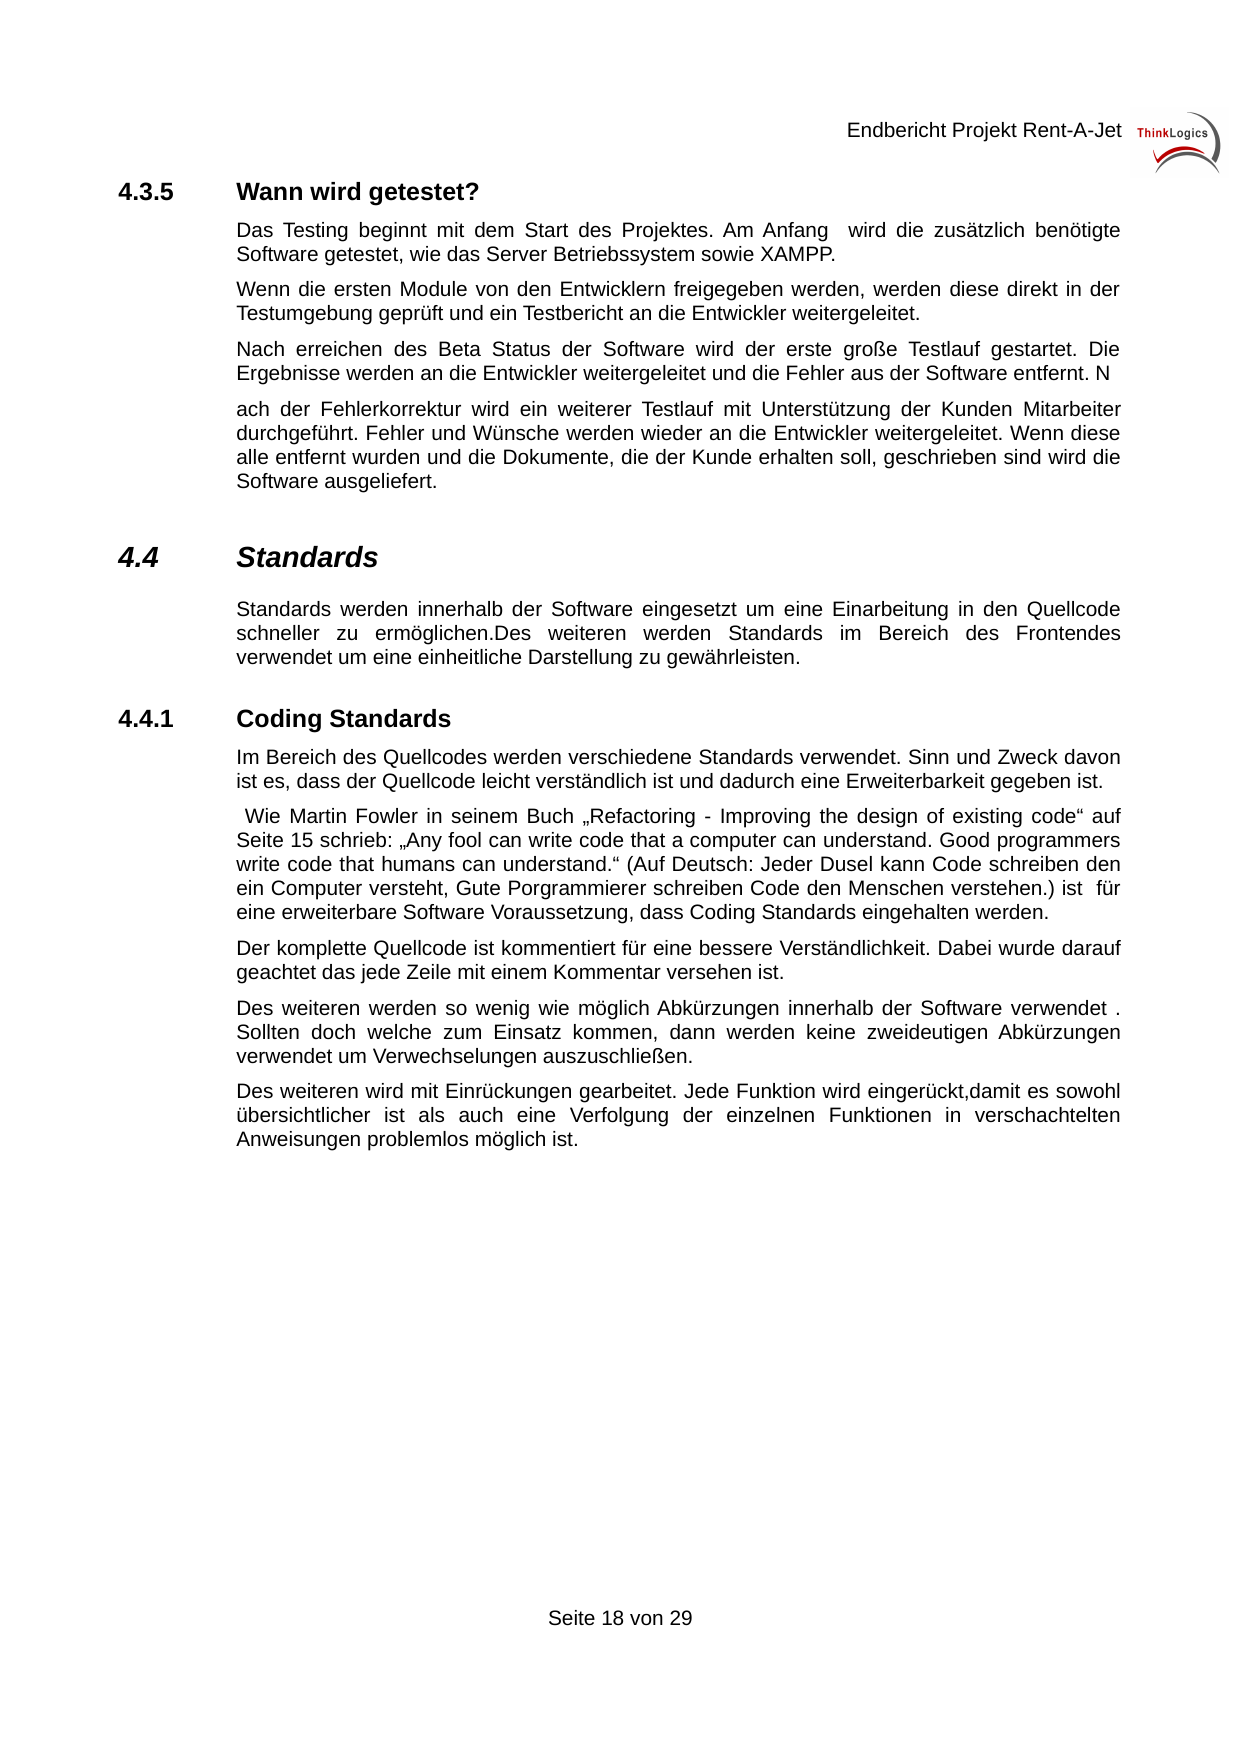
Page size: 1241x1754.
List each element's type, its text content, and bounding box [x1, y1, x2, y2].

text Das Testing beginnt mit dem Start des Projektes. Am Anfang wird die zusätzlich benötigte Software getestet, wie das Server Betriebssystem sowie XAMPP. [236, 218, 1122, 266]
text Wenn die ersten Module von den Entwicklern freigegeben werden, werden diese direkt in der Testumgebung geprüft und ein Testbericht an die Entwickler weitergeleitet. [236, 277, 1122, 325]
subtitle Coding Standards [118, 704, 1122, 733]
subtitle Wann wird getestet? [118, 177, 1122, 206]
text Standards werden innerhalb der Software eingesetzt um eine Einarbeitung in den Quellcode schneller zu ermöglichen.Des weiteren werden Standards im Bereich des Frontendes verwendet um eine einheitliche Darstellung zu gewährleisten. [236, 597, 1122, 669]
text Des weiteren werden so wenig wie möglich Abkürzungen innerhalb der Software verwendet . Sollten doch welche zum Einsatz kommen, dann werden keine zweideutigen Abkürzungen verwendet um Verwechselungen auszuschließen. [236, 996, 1122, 1067]
text Wie Martin Fowler in seinem Buch „Refactoring - Improving the design of existing code“ auf Seite 15 schrieb: „Any fool can write code that a computer can understand. Good programmers write code that humans can understand.“ (Auf Deutsch: Jeder Dusel kann Code schreiben den ein Computer versteht, Gute Porgrammierer schreiben Code den Menschen verstehen.) ist für eine erweiterbare Software Voraussetzung, dass Coding Standards eingehalten werden. [236, 804, 1122, 924]
subtitle Standards [118, 540, 1122, 573]
text Nach erreichen des Beta Status der Software wird der erste große Testlauf gestartet. Die Ergebnisse werden an die Entwickler weitergeleitet und die Fehler aus der Software entfernt. N [236, 337, 1122, 385]
text Der komplette Quellcode ist kommentiert für eine bessere Verständlichkeit. Dabei wurde darauf geachtet das jede Zeile mit einem Kommentar versehen ist. [236, 936, 1122, 984]
picture [1130, 107, 1230, 178]
text Im Bereich des Quellcodes werden verschiedene Standards verwendet. Sinn und Zweck davon ist es, dass der Quellcode leicht verständlich ist und dadurch eine Erweiterbarkeit gegeben ist. [236, 745, 1122, 793]
text ach der Fehlerkorrektur wird ein weiterer Testlauf mit Unterstützung der Kunden Mitarbeiter durchgeführt. Fehler und Wünsche werden wieder an die Entwickler weitergeleitet. Wenn diese alle entfernt wurden und die Dokumente, die der Kunde erhalten soll, geschrieben sind wird die Software ausgeliefert. [236, 397, 1122, 492]
text Des weiteren wird mit Einrückungen gearbeitet. Jede Funktion wird eingerückt,damit es sowohl übersichtlicher ist als auch eine Verfolgung der einzelnen Funktionen in verschachtelten Anweisungen problemlos möglich ist. [236, 1079, 1122, 1151]
